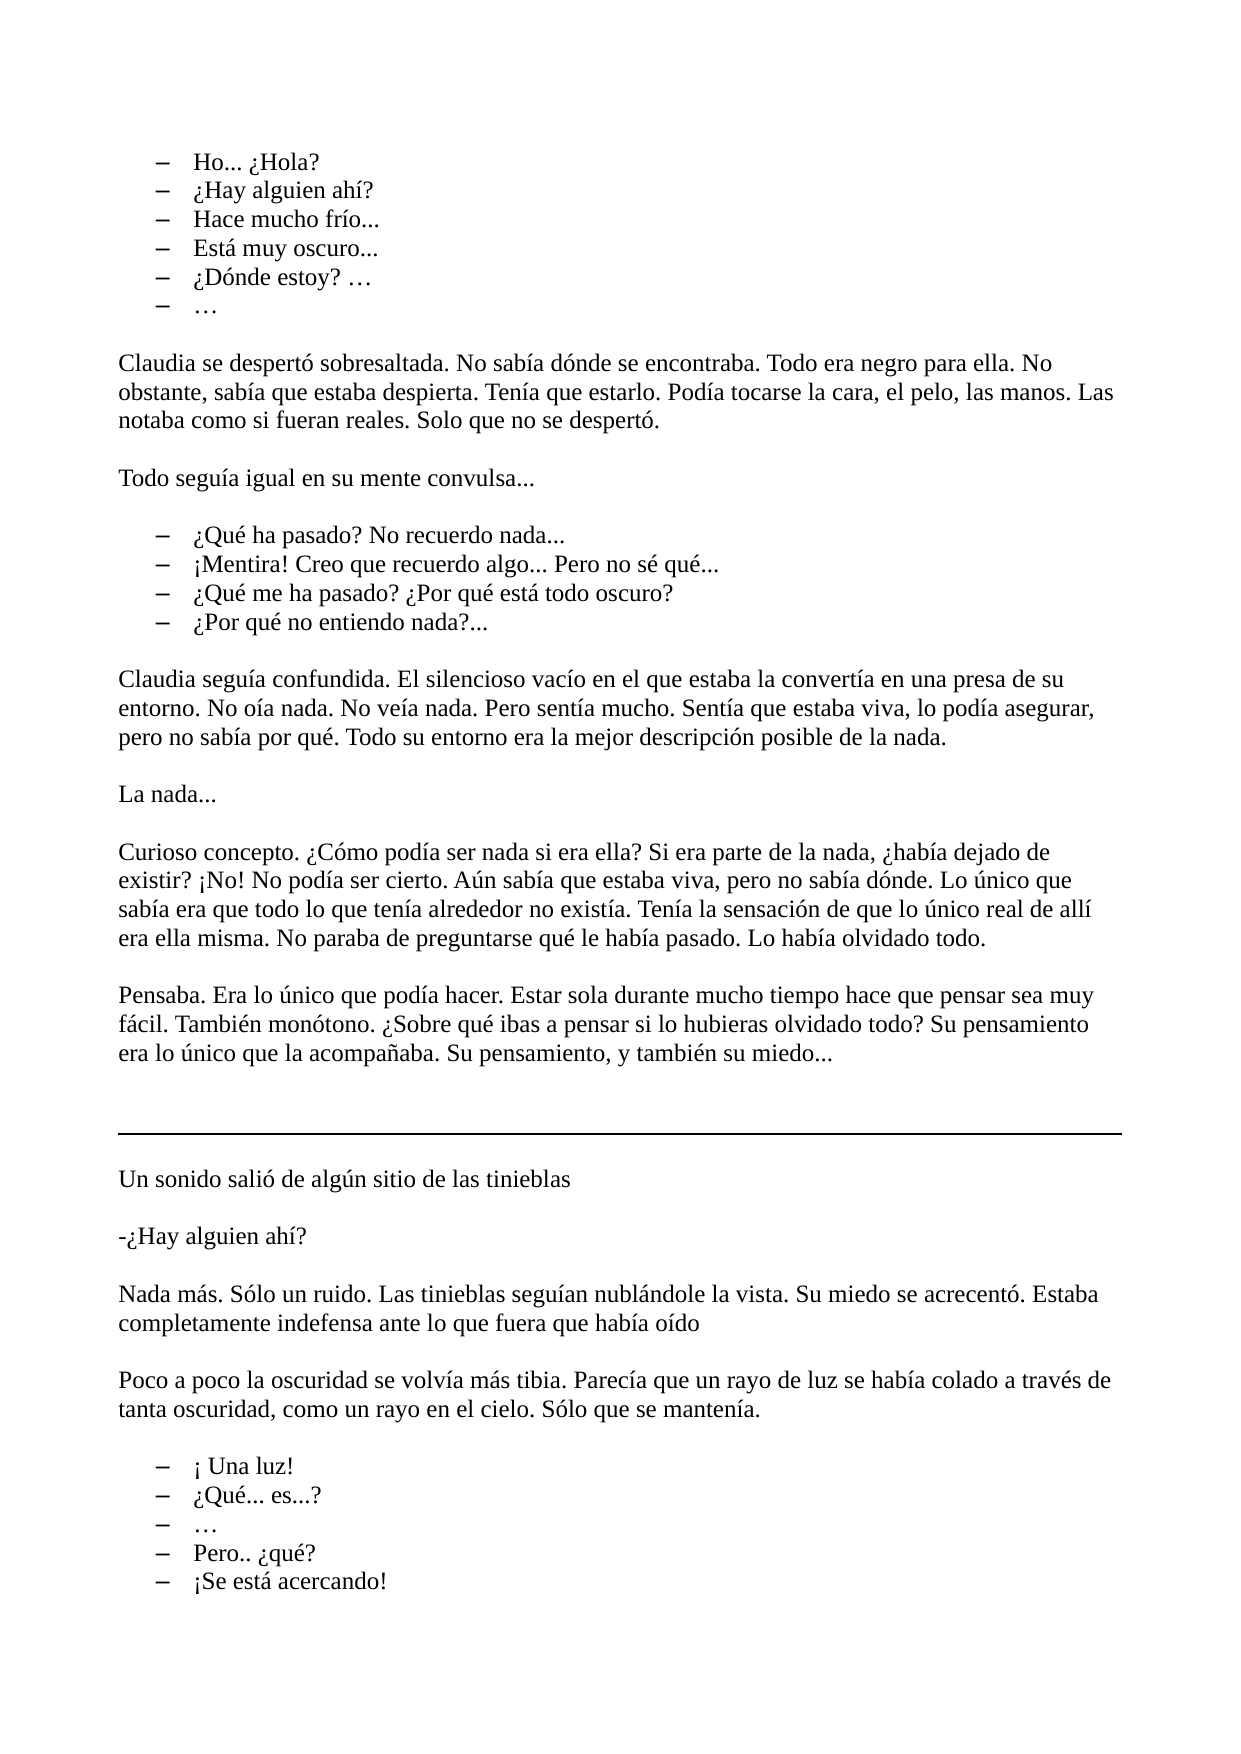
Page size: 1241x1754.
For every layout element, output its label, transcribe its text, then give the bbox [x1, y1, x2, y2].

text -¿Hay alguien ahí? [118, 1221, 1122, 1250]
list ¿Qué ha pasado? No recuerdo nada... [156, 521, 1122, 549]
list ¿Por qué no entiendo nada?... [156, 607, 1122, 636]
text Nada más. Sólo un ruido. Las tinieblas seguían nublándole la vista. Su miedo se acrecentó. Estaba completamente indefensa ante lo que fuera que había oído [118, 1279, 1122, 1336]
list ¡Mentira! Creo que recuerdo algo... Pero no sé qué... [156, 549, 1122, 578]
list ¿Hay alguien ahí? [156, 176, 1122, 204]
text Todo seguía igual en su mente convulsa... [118, 463, 1122, 492]
text Poco a poco la oscuridad se volvía más tibia. Parecía que un rayo de luz se había colado a través de tanta oscuridad, como un rayo en el cielo. Sólo que se mantenía. [118, 1365, 1122, 1423]
list ¡Se está acercando! [156, 1566, 1122, 1595]
text Pensaba. Era lo único que podía hacer. Estar sola durante mucho tiempo hace que pensar sea muy fácil. También monótono. ¿Sobre qué ibas a pensar si lo hubieras olvidado todo? Su pensamiento era lo único que la acompañaba. Su pensamiento, y también su miedo... [118, 981, 1122, 1067]
list Pero.. ¿qué? [156, 1538, 1122, 1566]
list ¿Qué... es...? [156, 1480, 1122, 1509]
list Está muy oscuro... [156, 233, 1122, 262]
list Hace mucho frío... [156, 204, 1122, 233]
list … [156, 1509, 1122, 1538]
text Claudia seguía confundida. El silencioso vacío en el que estaba la convertía en una presa de su entorno. No oía nada. No veía nada. Pero sentía mucho. Sentía que estaba viva, lo podía asegurar, pero no sabía por qué. Todo su entorno era la mejor descripción posible de la nada. [118, 664, 1122, 751]
list ¿Dónde estoy? … [156, 262, 1122, 291]
text Un sonido salió de algún sitio de las tinieblas [118, 1164, 1122, 1193]
list ¿Qué me ha pasado? ¿Por qué está todo oscuro? [156, 578, 1122, 607]
list ¡ Una luz! [156, 1451, 1122, 1480]
list … [156, 291, 1122, 319]
list Ho... ¿Hola? [156, 147, 1122, 176]
text La nada... [118, 779, 1122, 808]
text Claudia se despertó sobresaltada. No sabía dónde se encontraba. Todo era negro para ella. No obstante, sabía que estaba despierta. Tenía que estarlo. Podía tocarse la cara, el pelo, las manos. Las notaba como si fueran reales. Solo que no se despertó. [118, 348, 1122, 434]
text Curioso concepto. ¿Cómo podía ser nada si era ella? Si era parte de la nada, ¿había dejado de existir? ¡No! No podía ser cierto. Aún sabía que estaba viva, pero no sabía dónde. Lo único que sabía era que todo lo que tenía alrededor no existía. Tenía la sensación de que lo único real de allí era ella misma. No paraba de preguntarse qué le había pasado. Lo había olvidado todo. [118, 837, 1122, 952]
